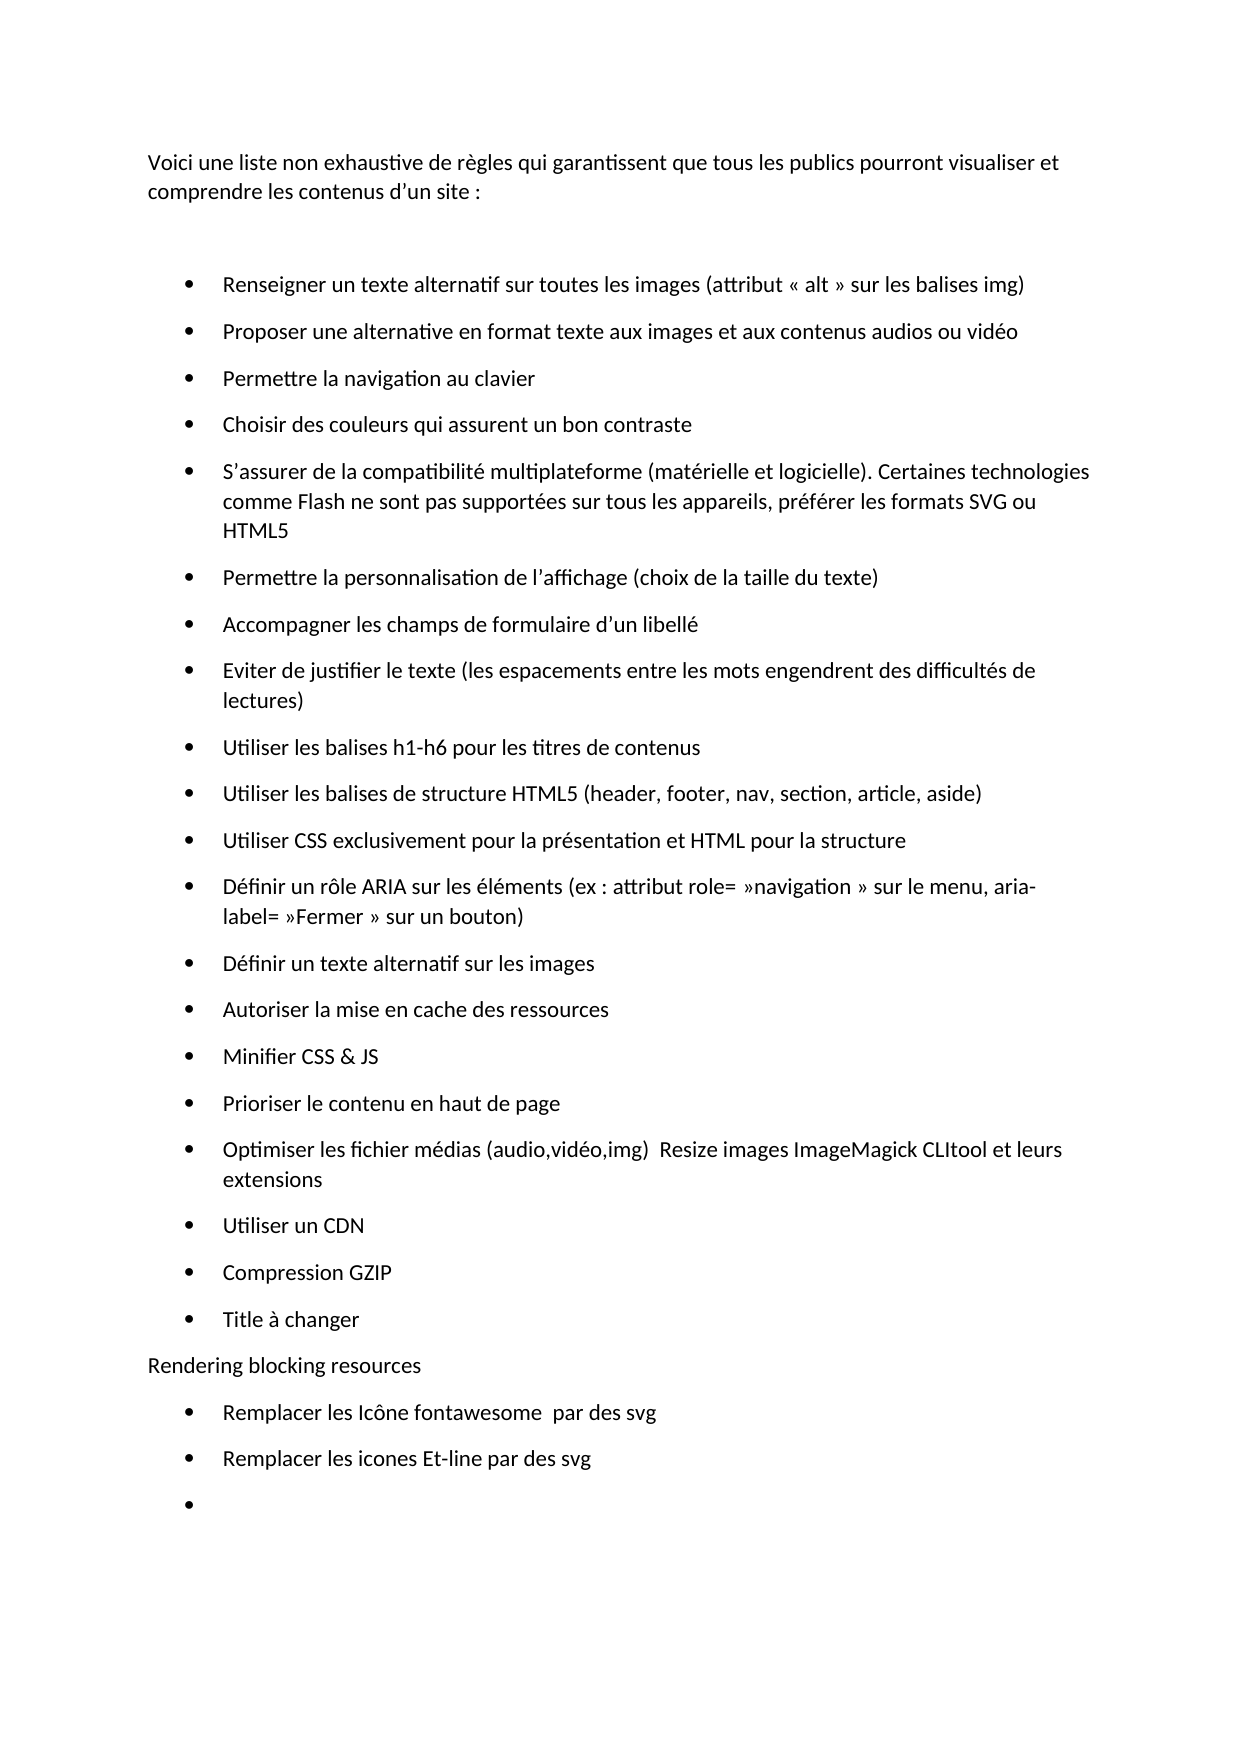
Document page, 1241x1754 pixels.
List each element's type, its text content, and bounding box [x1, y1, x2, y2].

list S’assurer de la compatibilité multiplateforme (matérielle et logicielle). Certaines technologies comme Flash ne sont pas supportées sur tous les appareils, préférer les formats SVG ou HTML5 [185, 457, 1093, 545]
list Remplacer les icones Et-line par des svg [185, 1444, 1093, 1472]
text Rendering blocking resources [148, 1351, 1093, 1379]
list Title à changer [185, 1305, 1093, 1333]
list Utiliser les balises h1-h6 pour les titres de contenus [185, 733, 1093, 761]
list Renseigner un texte alternatif sur toutes les images (attribut « alt » sur les balises img) [185, 271, 1093, 299]
list Utiliser les balises de structure HTML5 (header, footer, nav, section, article, aside) [185, 779, 1093, 807]
list Minifier CSS & JS [185, 1042, 1093, 1070]
list Définir un rôle ARIA sur les éléments (ex : attribut role= »navigation » sur le menu, aria-label= »Fermer » sur un bouton) [185, 872, 1093, 930]
text Voici une liste non exhaustive de règles qui garantissent que tous les publics pourront visualiser et comprendre les contenus d’un site : [148, 148, 1093, 206]
list Définir un texte alternatif sur les images [185, 949, 1093, 977]
list Choisir des couleurs qui assurent un bon contraste [185, 410, 1093, 438]
list Remplacer les Icône fontawesome par des svg [185, 1398, 1093, 1426]
list Autoriser la mise en cache des ressources [185, 996, 1093, 1023]
list Optimiser les fichier médias (audio,vidéo,img) Resize images ImageMagick CLItool et leurs extensions [185, 1135, 1093, 1193]
list Eviter de justifier le texte (les espacements entre les mots engendrent des difficultés de lectures) [185, 656, 1093, 714]
list Proposer une alternative en format texte aux images et aux contenus audios ou vidéo [185, 317, 1093, 345]
list Prioriser le contenu en haut de page [185, 1089, 1093, 1117]
list Accompagner les champs de formulaire d’un libellé [185, 610, 1093, 638]
list Utiliser un CDN [185, 1212, 1093, 1240]
list Utiliser CSS exclusivement pour la présentation et HTML pour la structure [185, 826, 1093, 854]
list Compression GZIP [185, 1258, 1093, 1286]
list Permettre la navigation au clavier [185, 364, 1093, 392]
list Permettre la personnalisation de l’affichage (choix de la taille du texte) [185, 563, 1093, 591]
